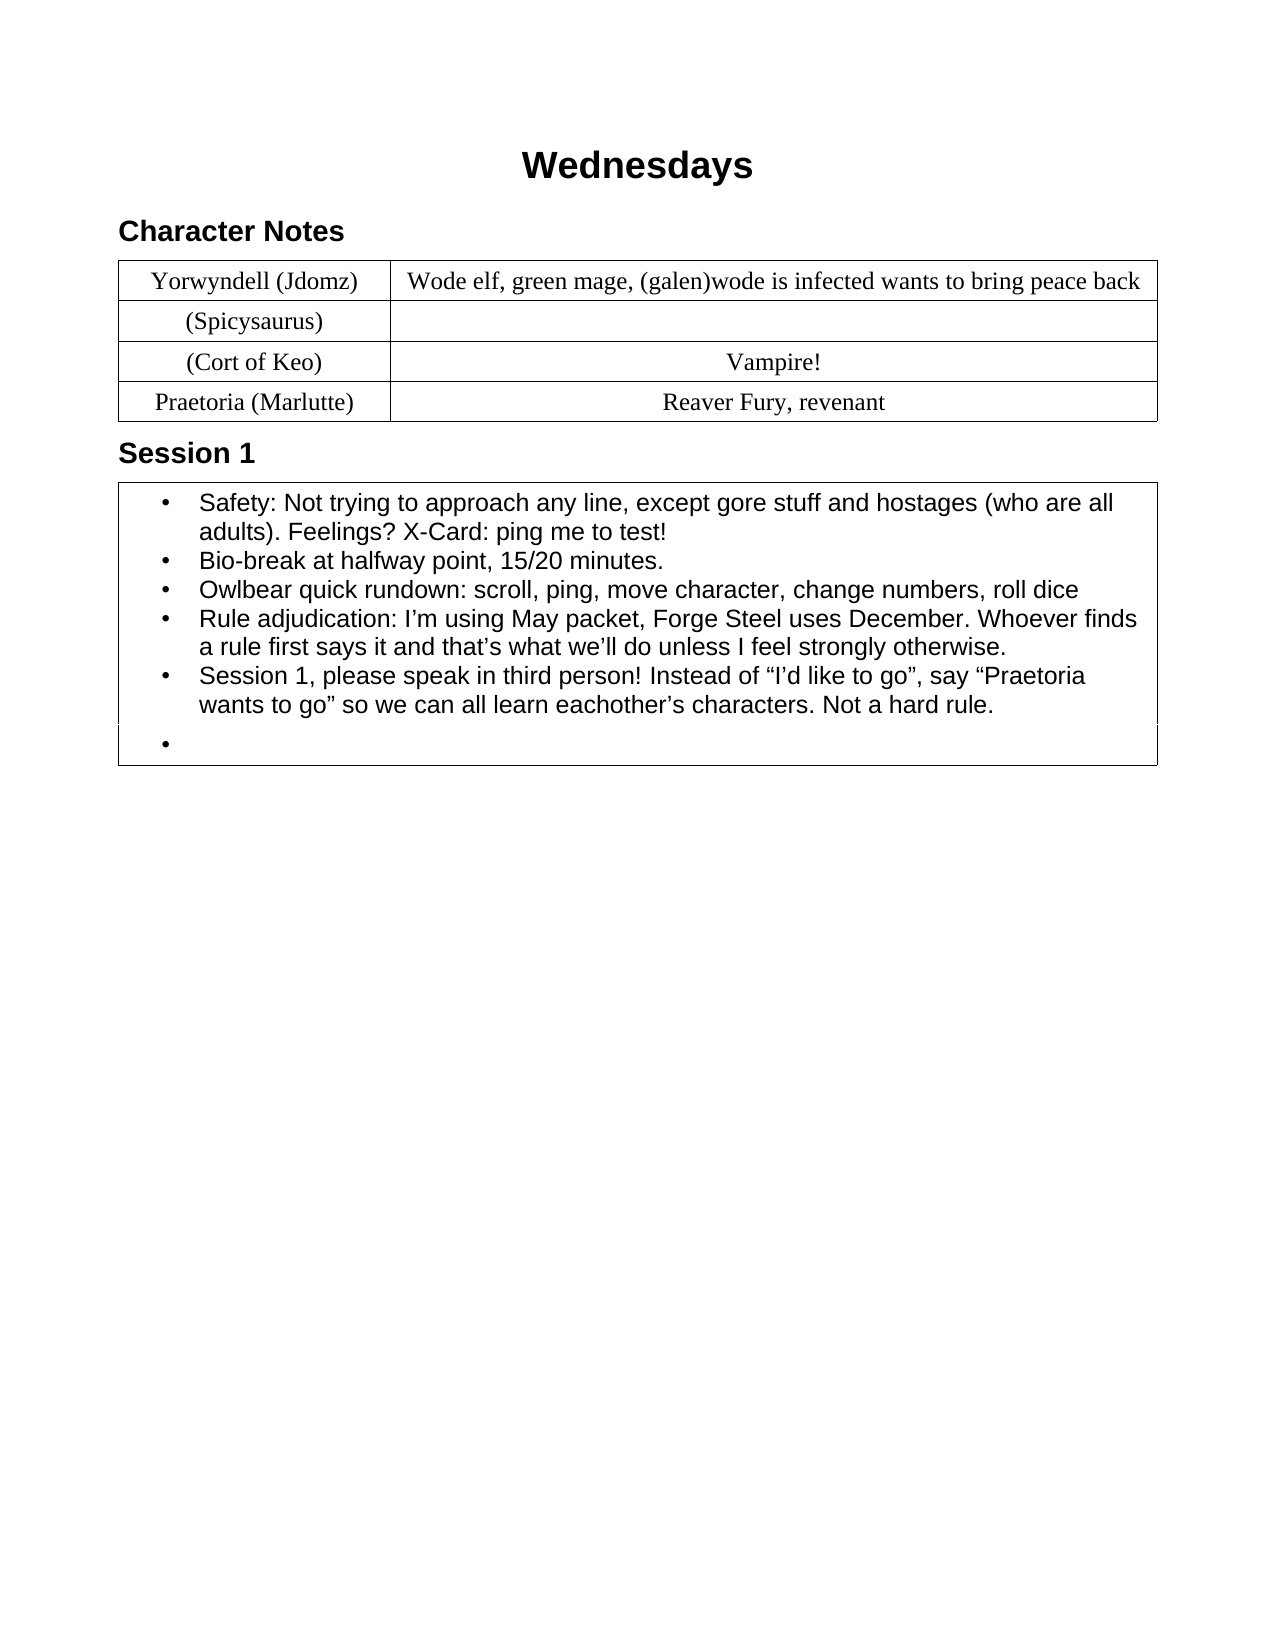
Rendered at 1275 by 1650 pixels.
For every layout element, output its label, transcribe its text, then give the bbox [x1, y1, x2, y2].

table_cell (Cort of Keo) [119, 342, 390, 381]
table_cell [391, 301, 1157, 341]
table_cell Vampire! [391, 342, 1157, 381]
table_header Wode elf, green mage, (galen)wode is infected wants to bring peace back [391, 261, 1157, 300]
subtitle Wednesdays [118, 143, 1157, 187]
subtitle Character Notes [118, 214, 1157, 248]
subtitle Session 1 [118, 436, 1157, 470]
table_cell Reaver Fury, revenant [391, 382, 1157, 421]
table_header Safety: Not trying to approach any line, except gore stuff and hostages (who are all adults). Feelings? X-Card: ping me to test! Bio-break at halfway point, 15/20 minutes. Owlbear quick rundown: scroll, ping, move character, change numbers, roll dice Rule adjudication: I’m using May packet, Forge Steel uses December. Whoever finds a rule first says it and that’s what we’ll do unless I feel strongly otherwise. Session 1, please speak in third person! Instead of “I’d like to go”, say “Praetoria wants to go” so we can all learn eachother’s characters. Not a hard rule. [119, 483, 1157, 724]
table_header Yorwyndell (Jdomz) [119, 261, 390, 300]
table_cell [119, 725, 1157, 765]
table_cell (Spicysaurus) [119, 301, 390, 341]
table_cell Praetoria (Marlutte) [119, 382, 390, 421]
